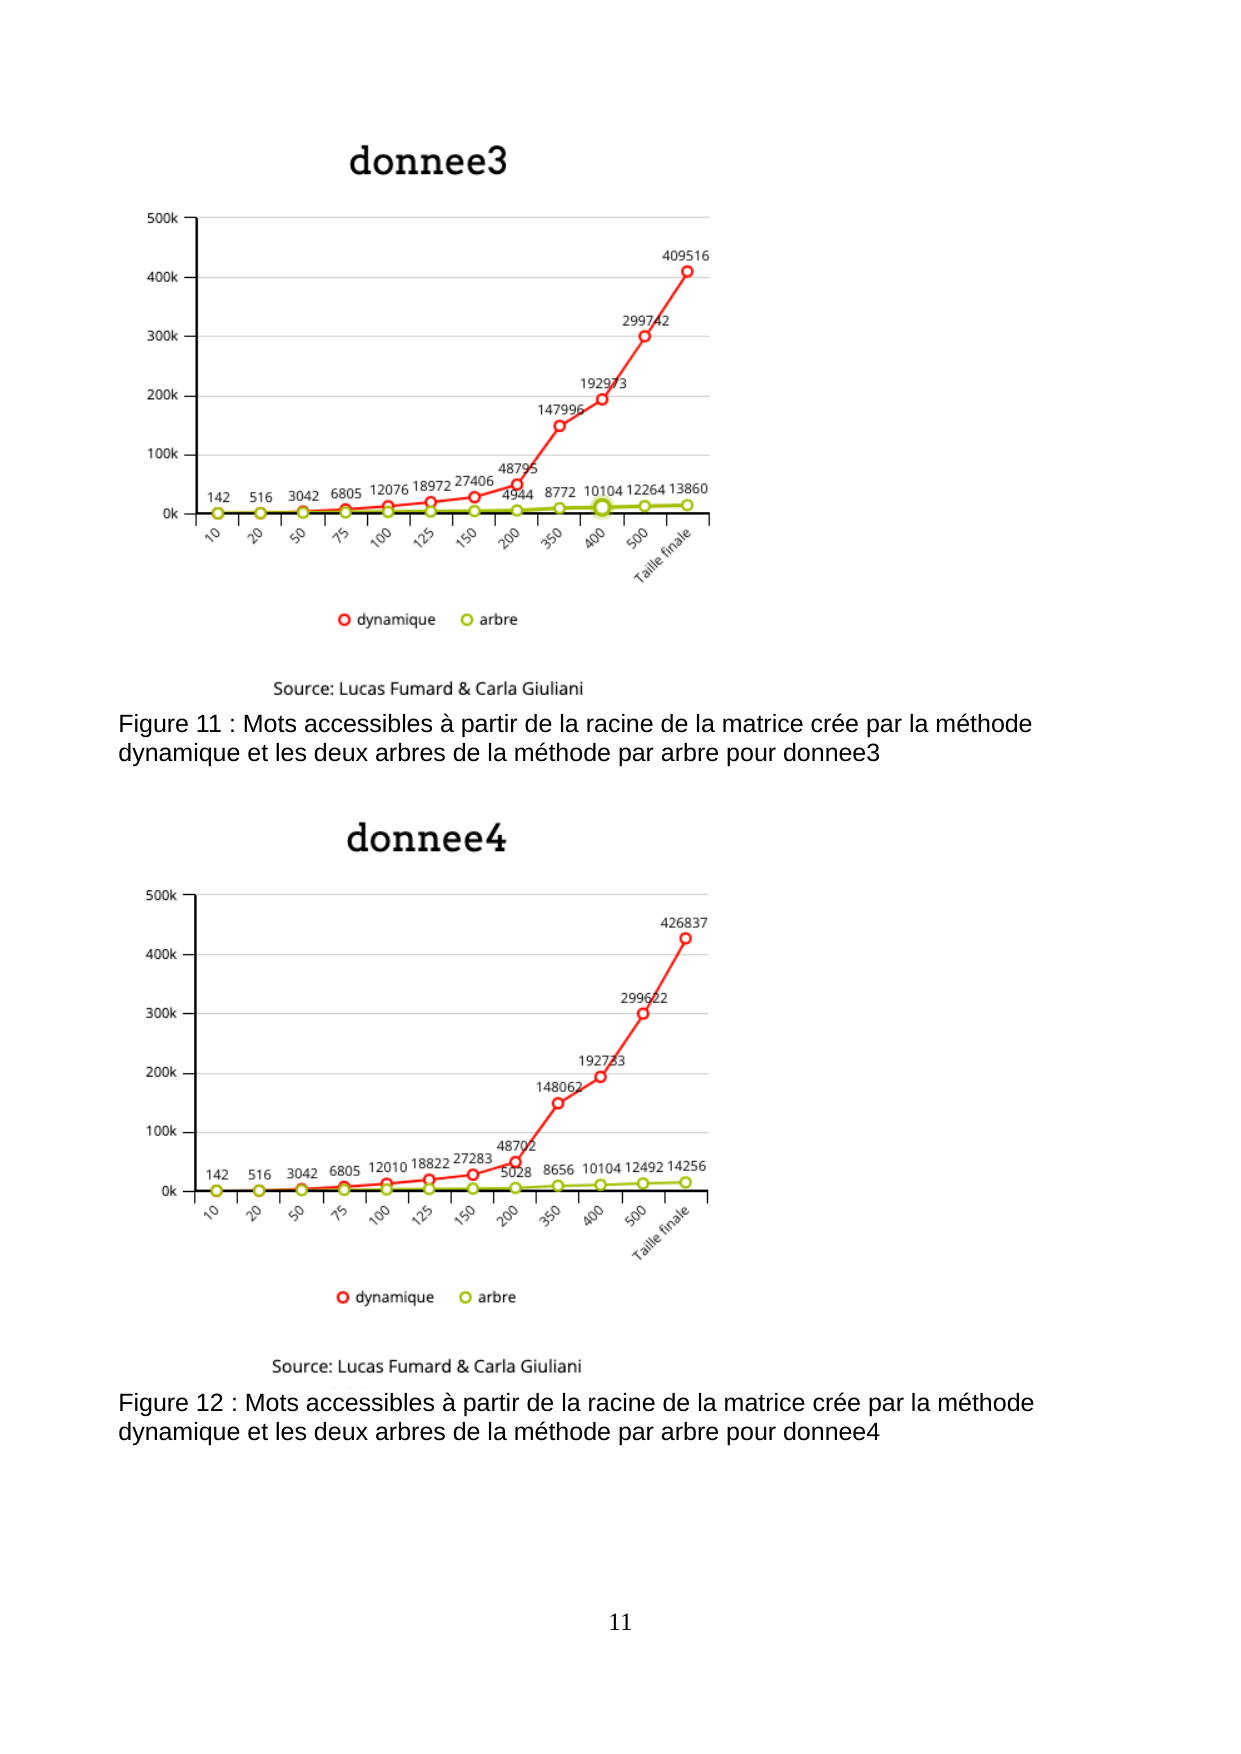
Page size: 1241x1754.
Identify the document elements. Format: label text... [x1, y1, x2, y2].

text Figure 12 : Mots accessibles à partir de la racine de la matrice crée par la méthode dynamique et les deux arbres de la méthode par arbre pour donnee4 [118, 1388, 1122, 1446]
text Figure 11 : Mots accessibles à partir de la racine de la matrice crée par la méthode dynamique et les deux arbres de la méthode par arbre pour donnee3 [118, 709, 1122, 767]
picture [118, 118, 735, 710]
picture [118, 795, 737, 1389]
